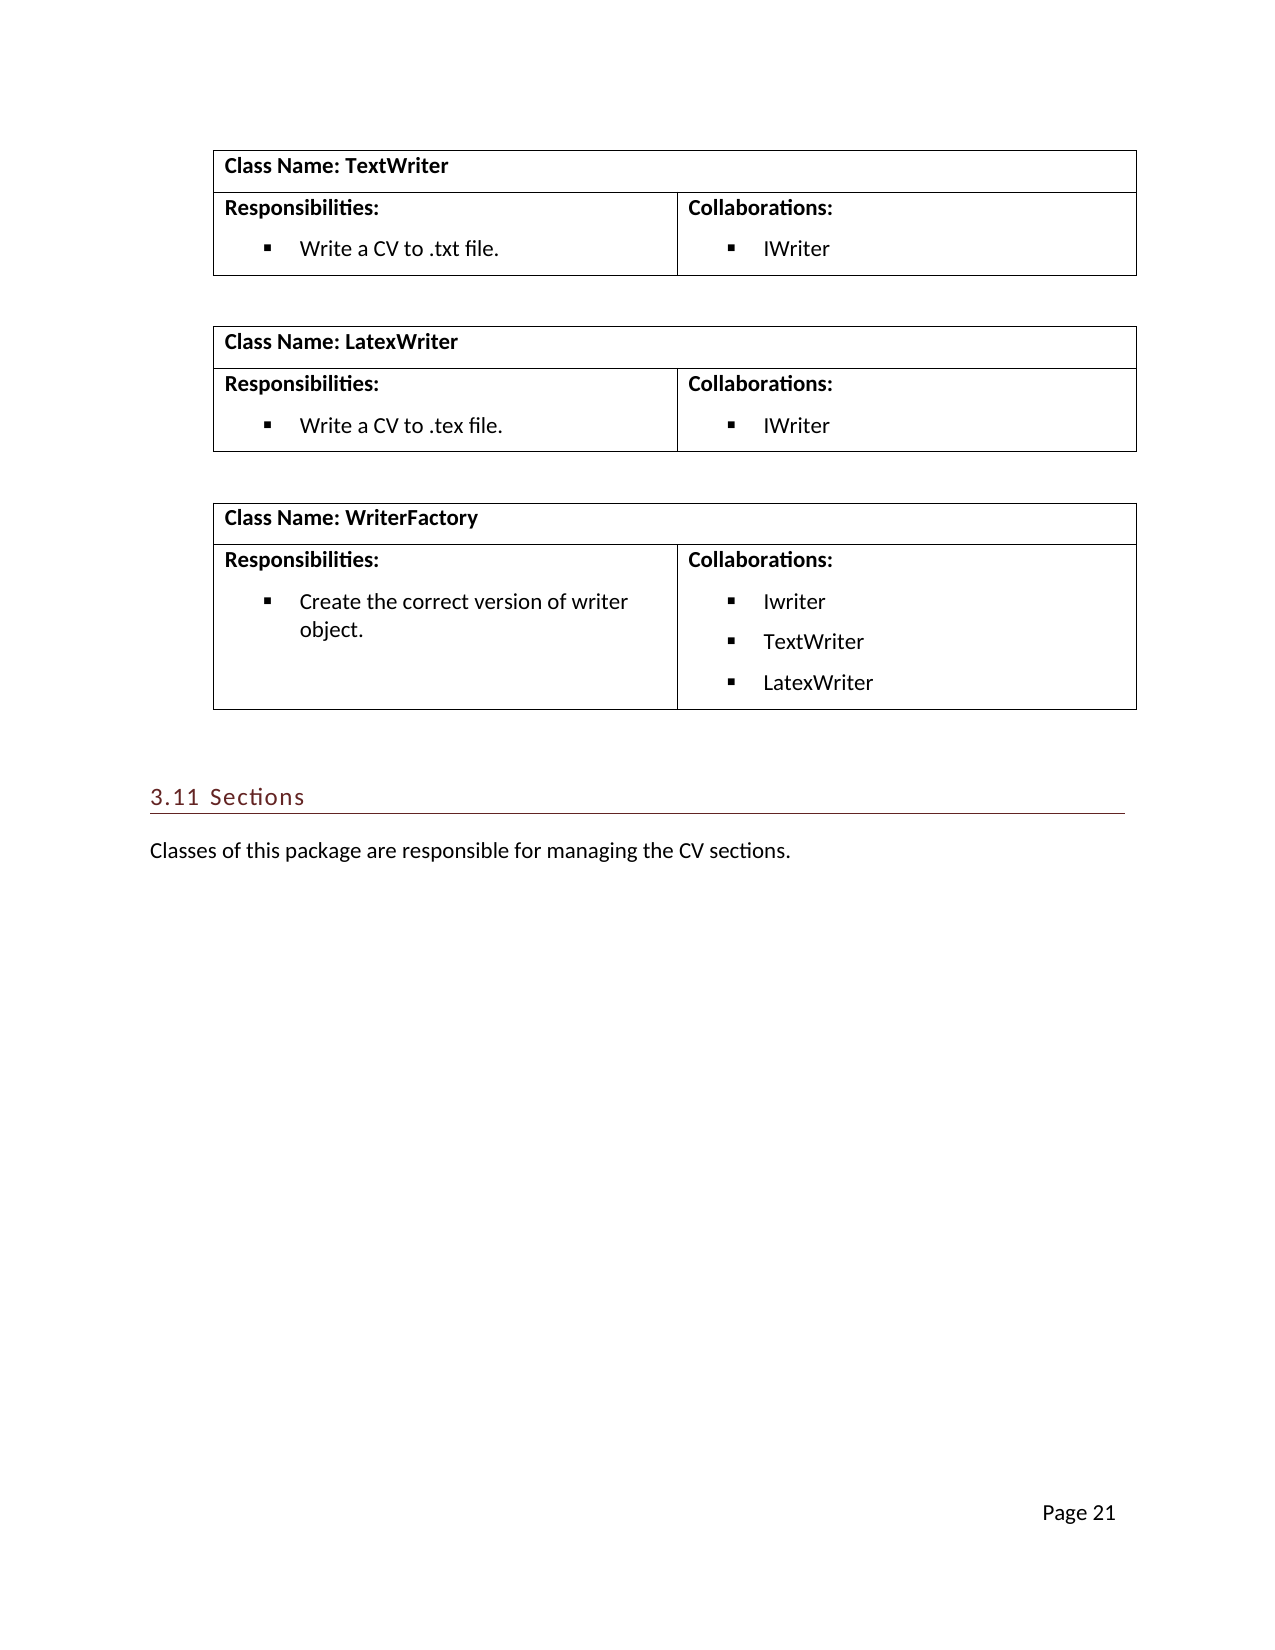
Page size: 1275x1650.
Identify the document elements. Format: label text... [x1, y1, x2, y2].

table_cell Collaborations: Iwriter TextWriter LatexWriter [678, 545, 1136, 708]
table_header Class Name: WriterFactory [214, 504, 1136, 544]
table_cell Responsibilities: Write a CV to .txt file. [214, 193, 677, 275]
table_cell Responsibilities: Create the correct version of writer object. [214, 545, 677, 708]
table_cell Collaborations: IWriter [678, 193, 1136, 275]
subtitle Sections [150, 781, 1125, 813]
table_cell Collaborations: IWriter [678, 369, 1136, 451]
table_cell Responsibilities: Write a CV to .tex file. [214, 369, 677, 451]
text Classes of this package are responsible for managing the CV sections. [150, 837, 1125, 864]
table_header Class Name: LatexWriter [214, 327, 1136, 368]
table_header Class Name: TextWriter [214, 151, 1136, 192]
